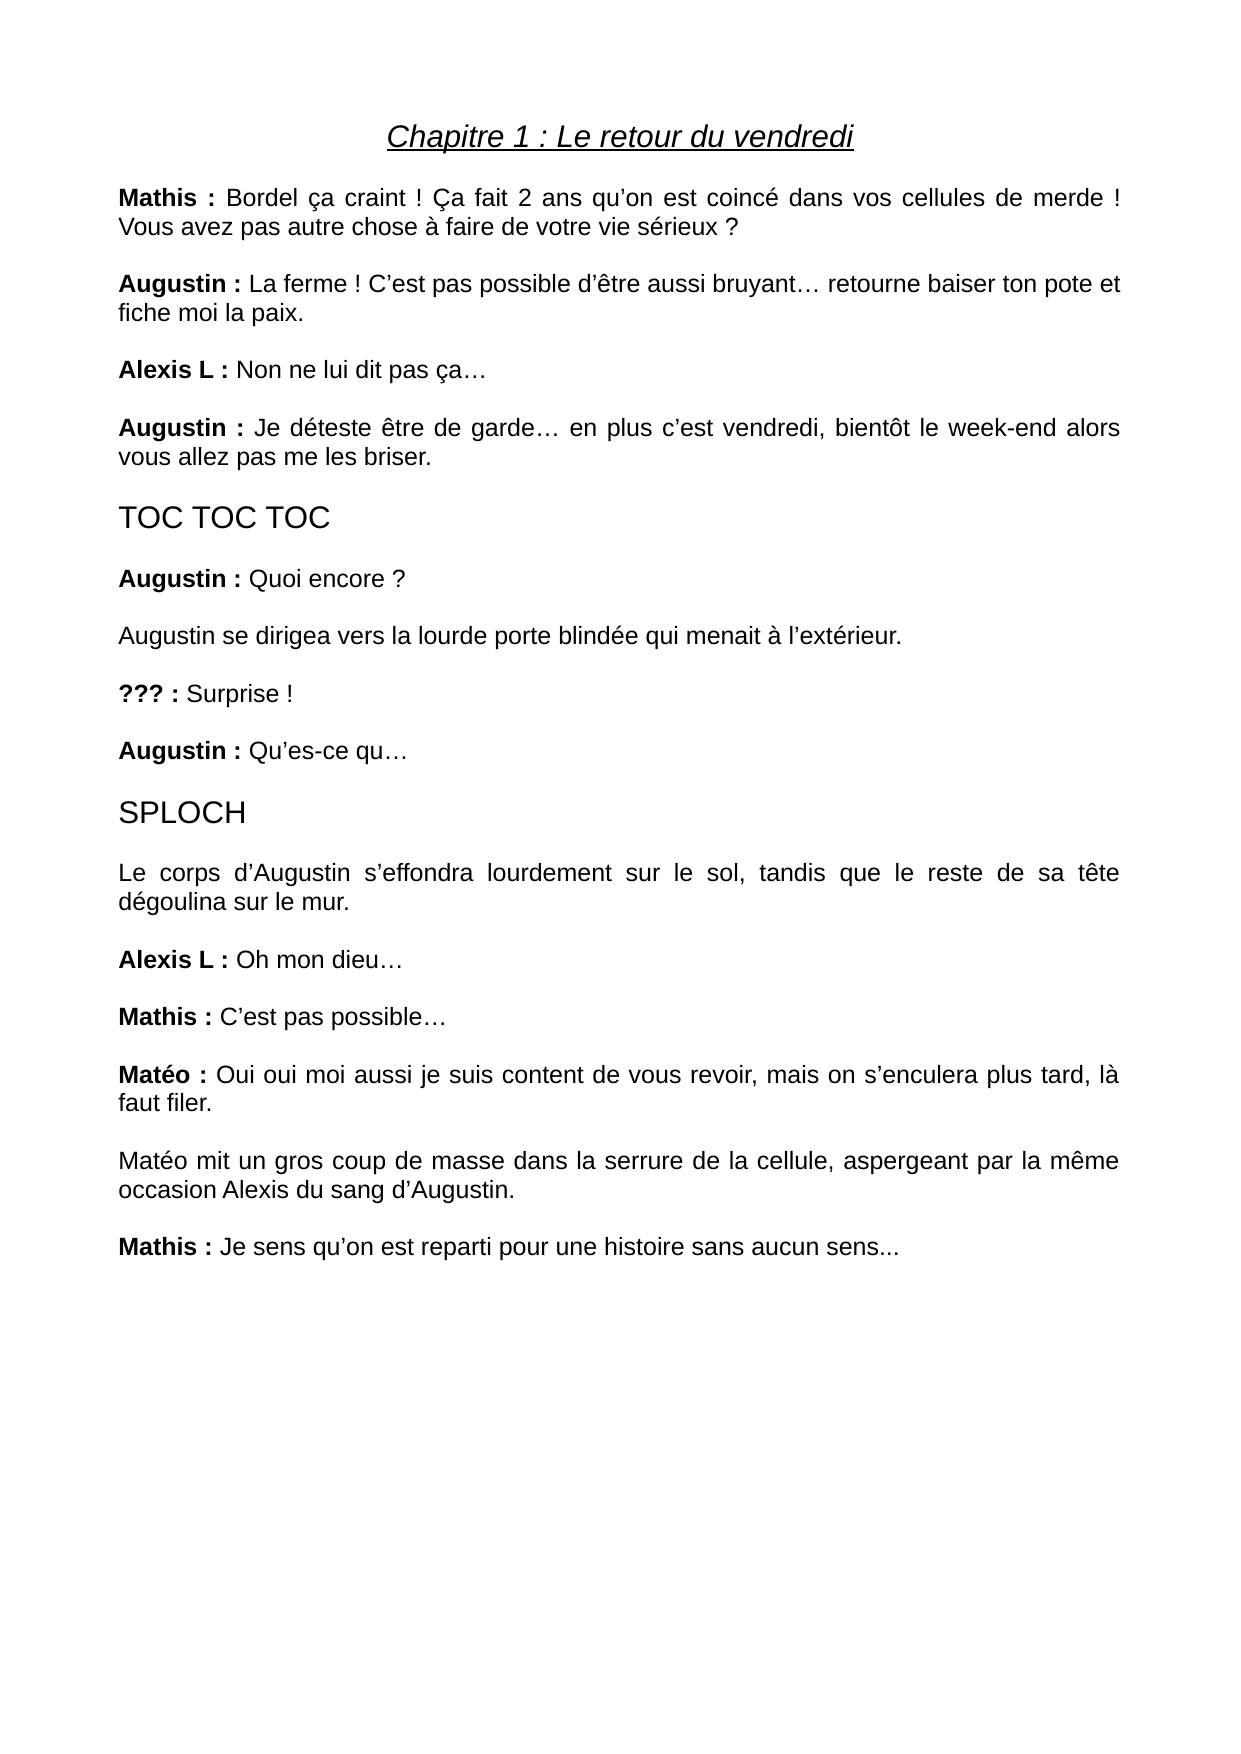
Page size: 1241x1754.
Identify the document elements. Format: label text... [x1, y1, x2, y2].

text Mathis : Bordel ça craint ! Ça fait 2 ans qu’on est coincé dans vos cellules de merde ! Vous avez pas autre chose à faire de votre vie sérieux ? [118, 183, 1122, 240]
text Augustin se dirigea vers la lourde porte blindée qui menait à l’extérieur. [118, 621, 1122, 650]
text SPLOCH [118, 794, 1122, 830]
text Augustin : La ferme ! C’est pas possible d’être aussi bruyant… retourne baiser ton pote et fiche moi la paix. [118, 269, 1122, 327]
text Alexis L : Oh mon dieu… [118, 945, 1122, 973]
text Le corps d’Augustin s’effondra lourdement sur le sol, tandis que le reste de sa tête dégoulina sur le mur. [118, 858, 1122, 916]
text Chapitre 1 : Le retour du vendredi [118, 118, 1122, 154]
text Augustin : Quoi encore ? [118, 564, 1122, 592]
text Alexis L : Non ne lui dit pas ça… [118, 355, 1122, 384]
text Augustin : Je déteste être de garde… en plus c’est vendredi, bientôt le week-end alors vous allez pas me les briser. [118, 413, 1122, 470]
text Mathis : C’est pas possible… [118, 1002, 1122, 1031]
text Matéo : Oui oui moi aussi je suis content de vous revoir, mais on s’enculera plus tard, là faut filer. [118, 1060, 1122, 1117]
text Augustin : Qu’es-ce qu… [118, 736, 1122, 765]
text Mathis : Je sens qu’on est reparti pour une histoire sans aucun sens... [118, 1232, 1122, 1261]
text TOC TOC TOC [118, 499, 1122, 535]
text ??? : Surprise ! [118, 679, 1122, 707]
text Matéo mit un gros coup de masse dans la serrure de la cellule, aspergeant par la même occasion Alexis du sang d’Augustin. [118, 1146, 1122, 1203]
